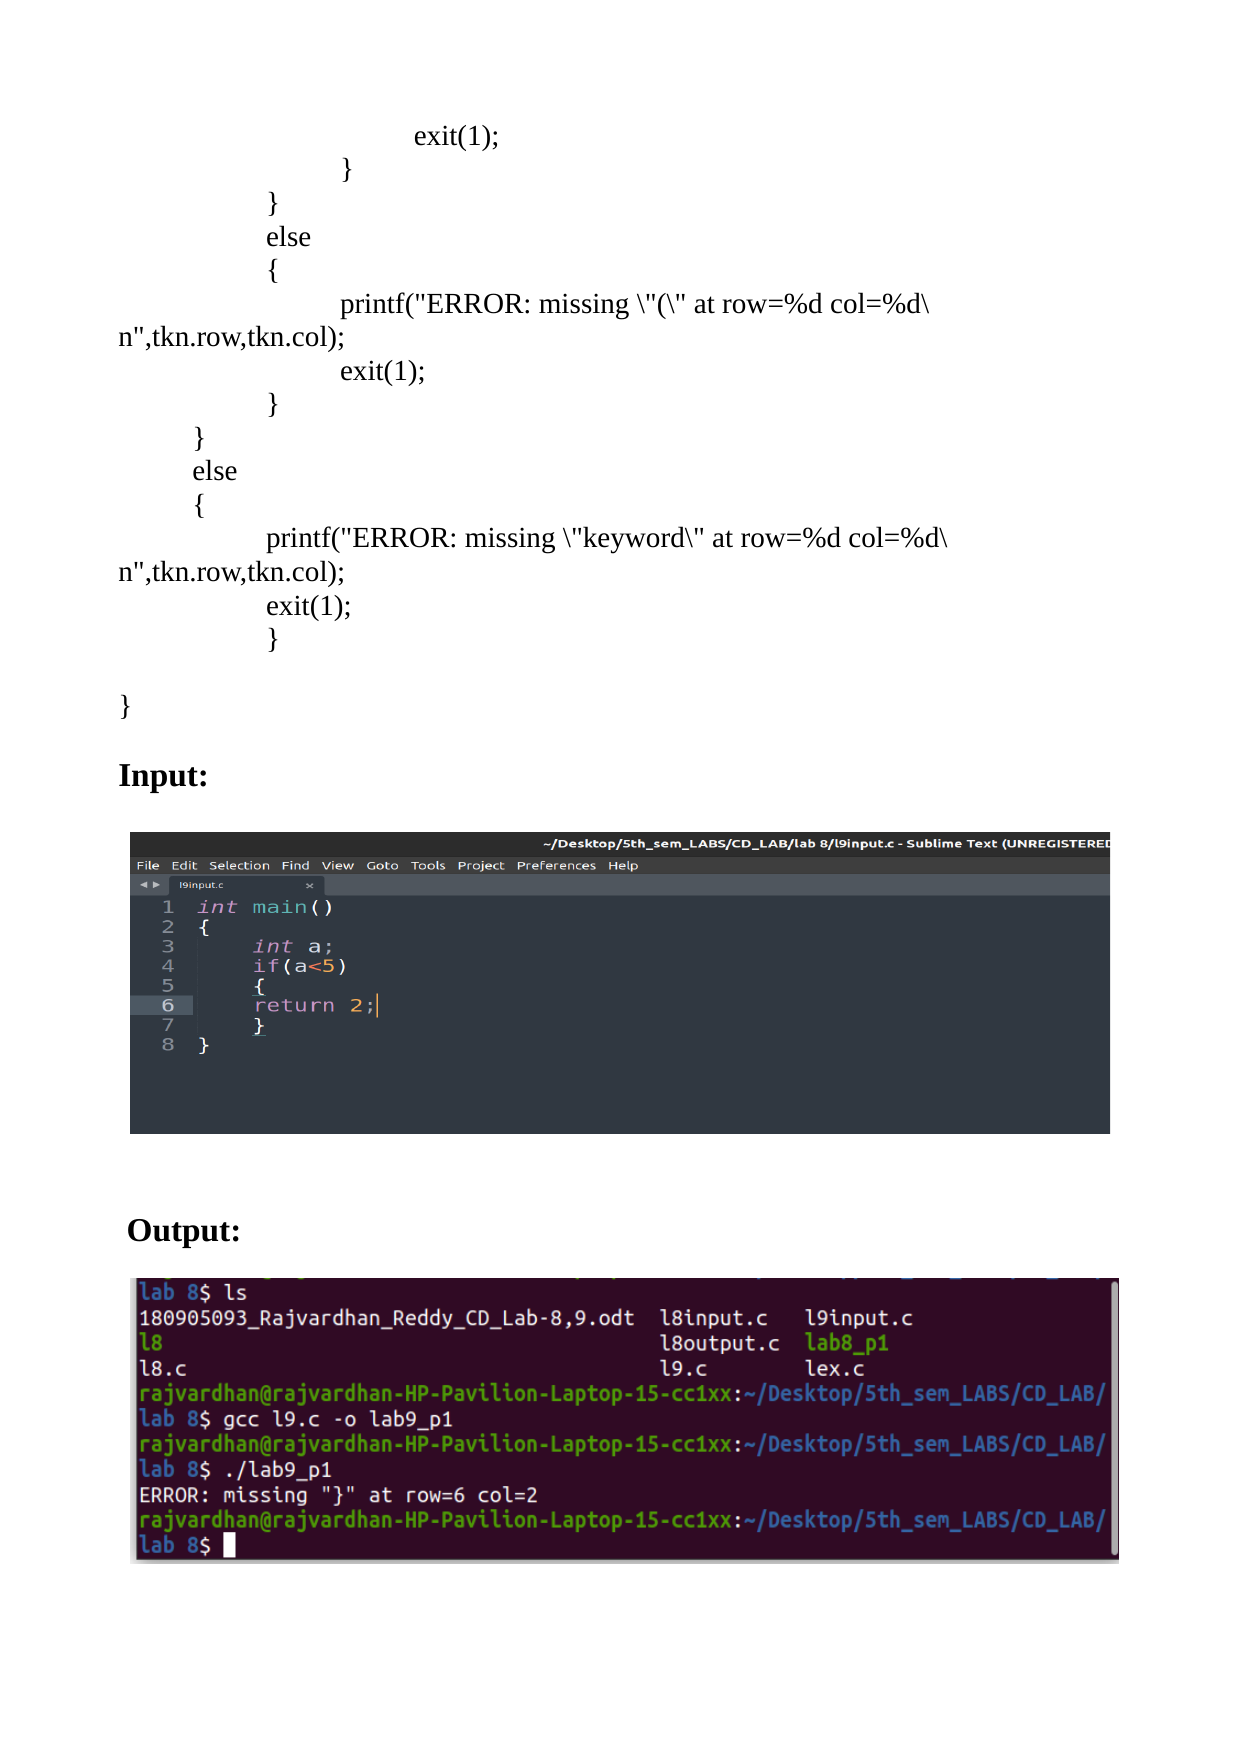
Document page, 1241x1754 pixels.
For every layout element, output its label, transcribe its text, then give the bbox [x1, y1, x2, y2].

text printf("ERROR: missing \"(\" at row=%d col=%d\n",tkn.row,tkn.col); [118, 286, 1122, 353]
text exit(1); [118, 353, 1122, 386]
text } [118, 386, 1122, 420]
picture [130, 1278, 1119, 1564]
text Input: [118, 755, 1122, 794]
text } [118, 185, 1122, 219]
text } [118, 152, 1122, 185]
text { [118, 252, 1122, 286]
text } [118, 420, 1122, 453]
text } [118, 621, 1122, 655]
text Output: [118, 1210, 1122, 1248]
text } [118, 688, 1122, 722]
text exit(1); [118, 588, 1122, 621]
text exit(1); [118, 118, 1122, 152]
text else [118, 219, 1122, 252]
text printf("ERROR: missing \"keyword\" at row=%d col=%d\n",tkn.row,tkn.col); [118, 521, 1122, 588]
text else [118, 453, 1122, 487]
text { [118, 487, 1122, 521]
